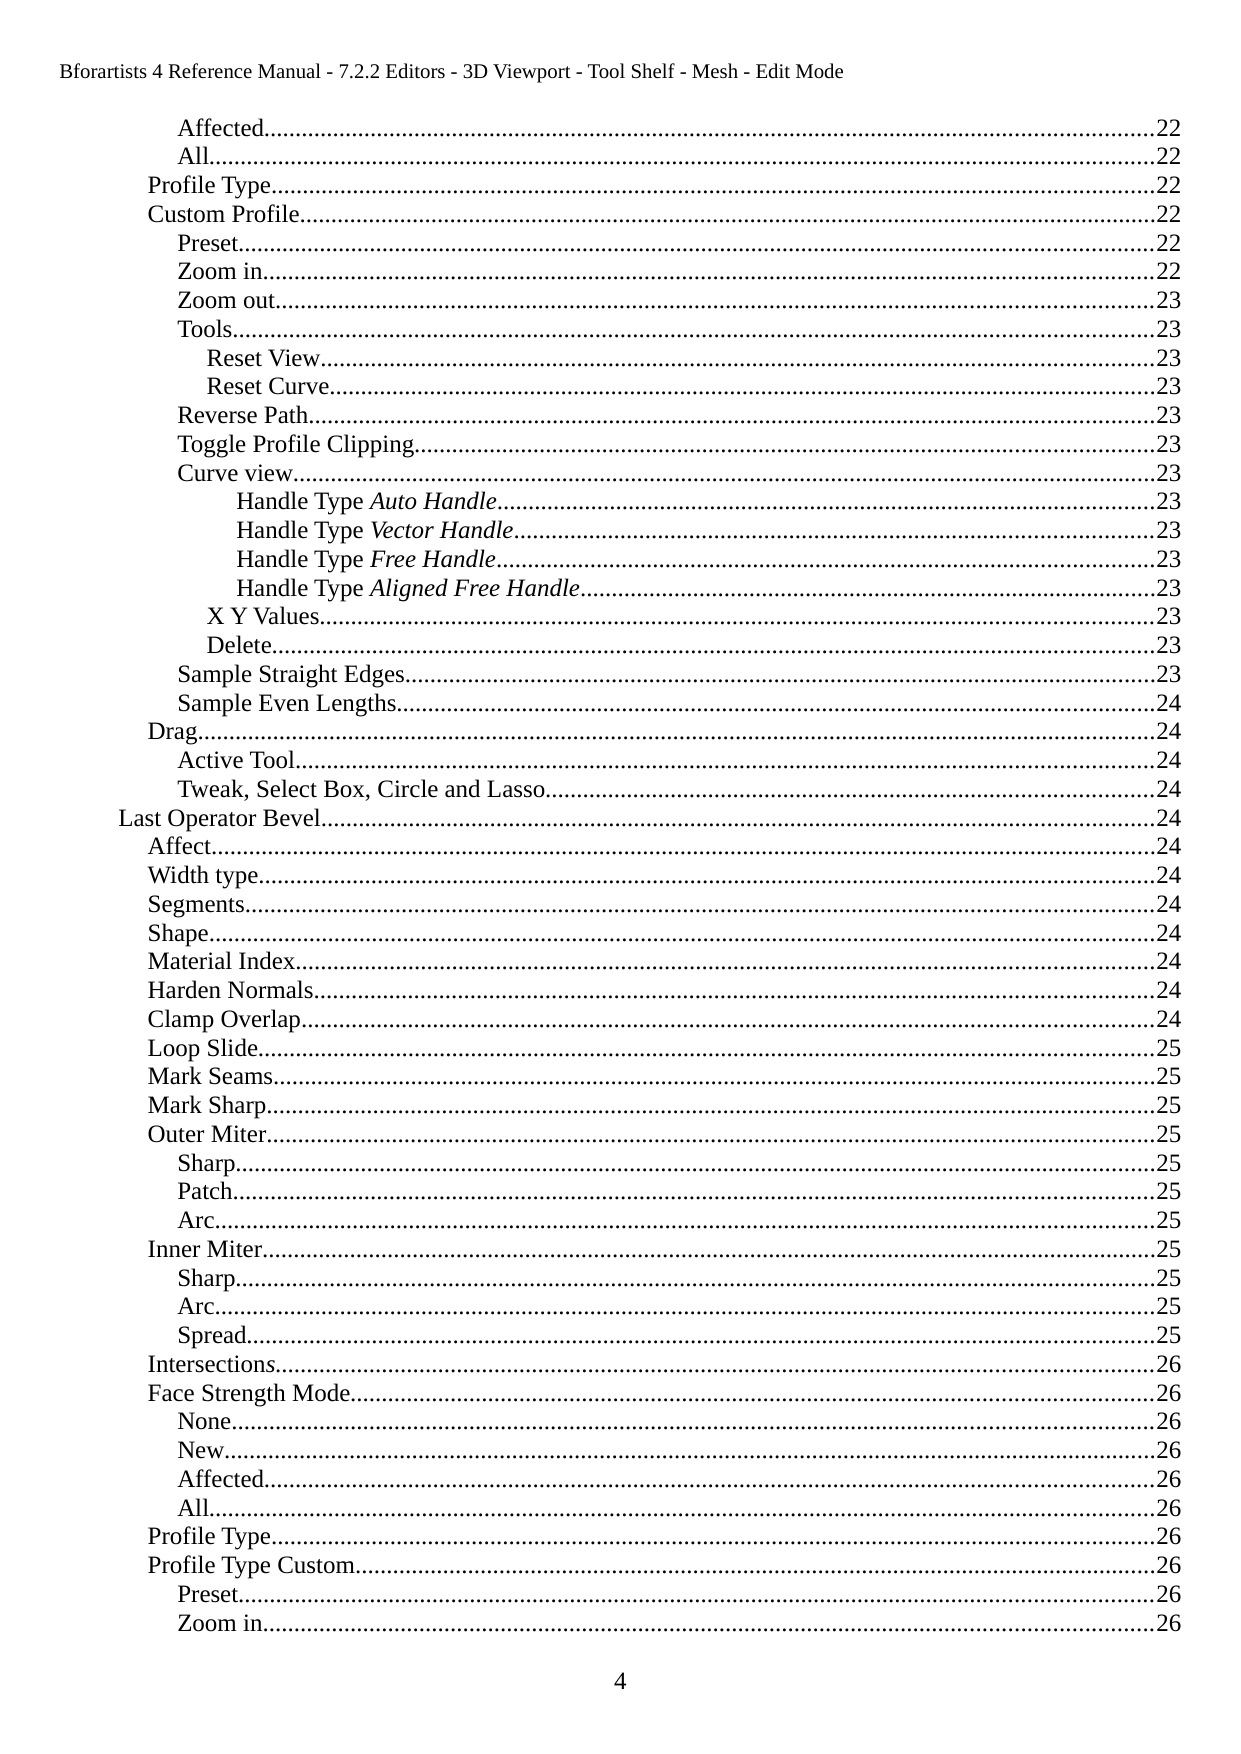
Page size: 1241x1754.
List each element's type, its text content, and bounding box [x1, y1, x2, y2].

text Toggle Profile Clipping 23 [177, 429, 1181, 458]
text Sharp 25 [177, 1148, 1181, 1176]
text Reverse Path 23 [177, 400, 1181, 429]
text Loop Slide 25 [147, 1033, 1181, 1061]
text Mark Seams 25 [147, 1061, 1181, 1090]
text Preset 26 [177, 1579, 1181, 1608]
text Reset Curve 23 [206, 371, 1181, 400]
text All 26 [177, 1493, 1181, 1521]
text Preset 22 [177, 228, 1181, 256]
text Sharp 25 [177, 1263, 1181, 1291]
text Drag 24 [147, 716, 1181, 745]
text Tools 23 [177, 314, 1181, 343]
text Zoom in 22 [177, 256, 1181, 285]
text Profile Type Custom 26 [147, 1550, 1181, 1579]
text Tweak, Select Box, Circle and Lasso 24 [177, 774, 1181, 803]
text Spread 25 [177, 1320, 1181, 1349]
text Affected 26 [177, 1464, 1181, 1493]
text Affected 22 [177, 113, 1181, 141]
text Delete 23 [206, 630, 1181, 659]
text Custom Profile 22 [147, 199, 1181, 228]
text Active Tool 24 [177, 745, 1181, 774]
text Handle Type Aligned Free Handle 23 [236, 573, 1181, 601]
text Profile Type 22 [147, 170, 1181, 199]
text Face Strength Mode 26 [147, 1378, 1181, 1406]
text Handle Type Vector Handle 23 [236, 515, 1181, 544]
text New 26 [177, 1435, 1181, 1464]
text Handle Type Auto Handle 23 [236, 486, 1181, 515]
text Handle Type Free Handle 23 [236, 544, 1181, 573]
text Width type 24 [147, 860, 1181, 889]
text Material Index 24 [147, 946, 1181, 975]
text Intersections 26 [147, 1349, 1181, 1378]
text X Y Values 23 [206, 601, 1181, 630]
text Profile Type 26 [147, 1521, 1181, 1550]
text None 26 [177, 1406, 1181, 1435]
text Segments 24 [147, 889, 1181, 918]
text Arc 25 [177, 1291, 1181, 1320]
text Sample Even Lengths 24 [177, 688, 1181, 716]
text Affect 24 [147, 831, 1181, 860]
text Inner Miter 25 [147, 1234, 1181, 1263]
text Zoom in 26 [177, 1608, 1181, 1636]
text Zoom out 23 [177, 285, 1181, 314]
text Last Operator Bevel 24 [118, 803, 1181, 831]
text Harden Normals 24 [147, 975, 1181, 1004]
text All 22 [177, 141, 1181, 170]
text Arc 25 [177, 1205, 1181, 1234]
text Outer Miter 25 [147, 1119, 1181, 1148]
text Curve view 23 [177, 458, 1181, 486]
text Mark Sharp 25 [147, 1090, 1181, 1119]
text Clamp Overlap 24 [147, 1004, 1181, 1033]
text Shape 24 [147, 918, 1181, 946]
text Sample Straight Edges 23 [177, 659, 1181, 688]
text Patch 25 [177, 1176, 1181, 1205]
text Reset View 23 [206, 343, 1181, 371]
